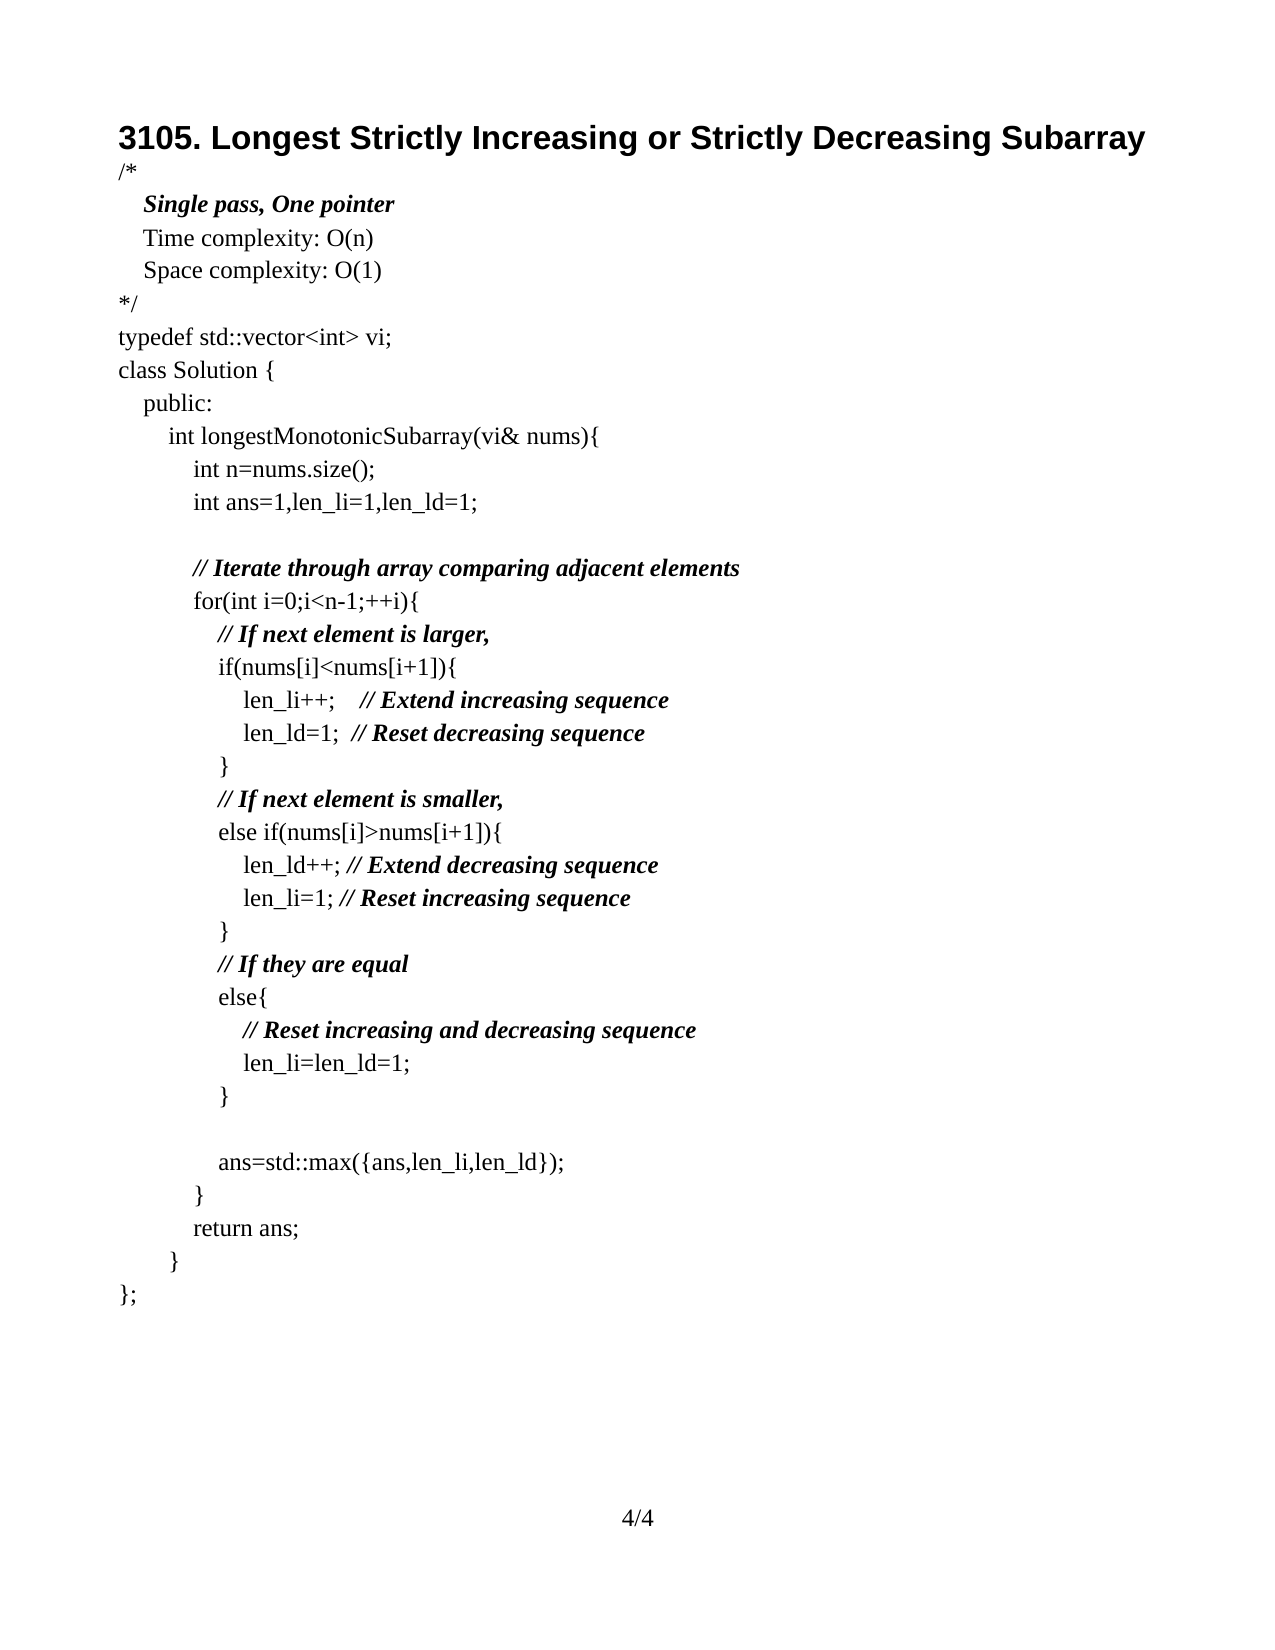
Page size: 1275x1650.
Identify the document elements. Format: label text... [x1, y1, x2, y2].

text // Iterate through array comparing adjacent elements [118, 553, 1157, 582]
text len_li=1; // Reset increasing sequence [118, 883, 1157, 912]
text int n=nums.size(); [118, 454, 1157, 482]
text int ans=1,len_li=1,len_ld=1; [118, 487, 1157, 516]
text len_li=len_ld=1; [118, 1048, 1157, 1077]
text public: [118, 388, 1157, 416]
text for(int i=0;i<n-1;++i){ [118, 586, 1157, 614]
text int longestMonotonicSubarray(vi& nums){ [118, 421, 1157, 449]
text class Solution { [118, 355, 1157, 383]
text Space complexity: O(1) [118, 256, 1157, 284]
text ans=std::max({ans,len_li,len_ld}); [118, 1147, 1157, 1176]
text } [118, 916, 1157, 945]
text len_ld=1; // Reset decreasing sequence [118, 718, 1157, 747]
text /* [118, 157, 1157, 185]
text len_ld++; // Extend decreasing sequence [118, 850, 1157, 879]
text return ans; [118, 1213, 1157, 1242]
text len_li++; // Extend increasing sequence [118, 685, 1157, 714]
text if(nums[i]<nums[i+1]){ [118, 652, 1157, 681]
text Single pass, One pointer [118, 189, 1157, 218]
text // If next element is smaller, [118, 784, 1157, 813]
text // If next element is larger, [118, 619, 1157, 648]
text else if(nums[i]>nums[i+1]){ [118, 817, 1157, 846]
text } [118, 1246, 1157, 1275]
text */ [118, 289, 1157, 317]
text typedef std::vector<int> vi; [118, 322, 1157, 350]
subtitle 3105. Longest Strictly Increasing or Strictly Decreasing Subarray [118, 118, 1157, 157]
text }; [118, 1279, 1157, 1308]
text else{ [118, 982, 1157, 1011]
text } [118, 751, 1157, 780]
text // Reset increasing and decreasing sequence [118, 1015, 1157, 1044]
text // If they are equal [118, 949, 1157, 978]
text Time complexity: O(n) [118, 223, 1157, 251]
text } [118, 1180, 1157, 1209]
text } [118, 1081, 1157, 1110]
